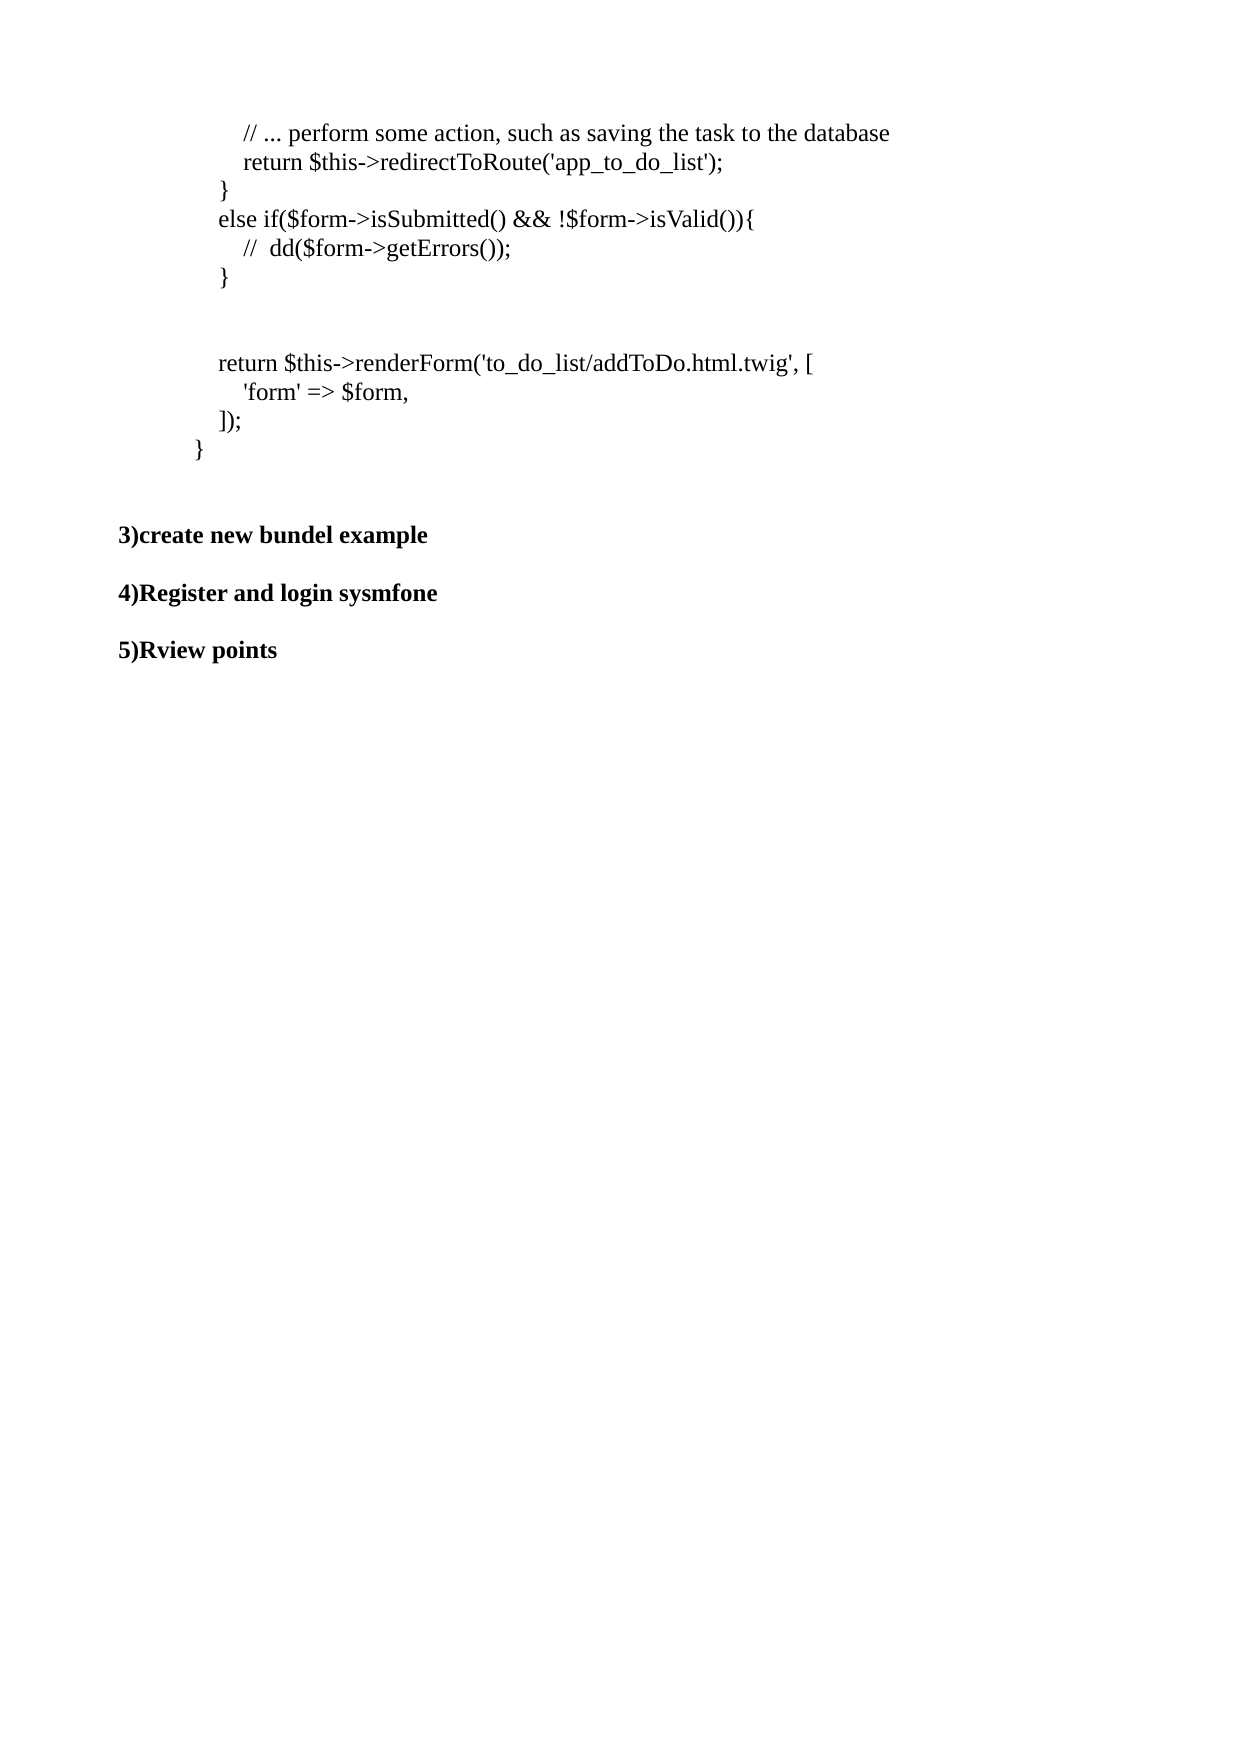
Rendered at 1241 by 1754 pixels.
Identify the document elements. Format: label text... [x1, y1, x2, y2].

text // ... perform some action, such as saving the task to the database [118, 118, 1122, 147]
text 5)Rview points [118, 636, 1122, 664]
text 3)create new bundel example [118, 521, 1122, 549]
text else if($form->isSubmitted() && !$form->isValid()){ [118, 204, 1122, 233]
text 'form' => $form, [118, 377, 1122, 406]
text return $this->renderForm('to_do_list/addToDo.html.twig', [ [118, 348, 1122, 377]
text 4)Register and login sysmfone [118, 578, 1122, 607]
text ]); [118, 406, 1122, 434]
text // dd($form->getErrors()); [118, 233, 1122, 262]
text } [118, 262, 1122, 291]
text return $this->redirectToRoute('app_to_do_list'); [118, 147, 1122, 176]
text } [118, 434, 1122, 463]
text } [118, 176, 1122, 204]
